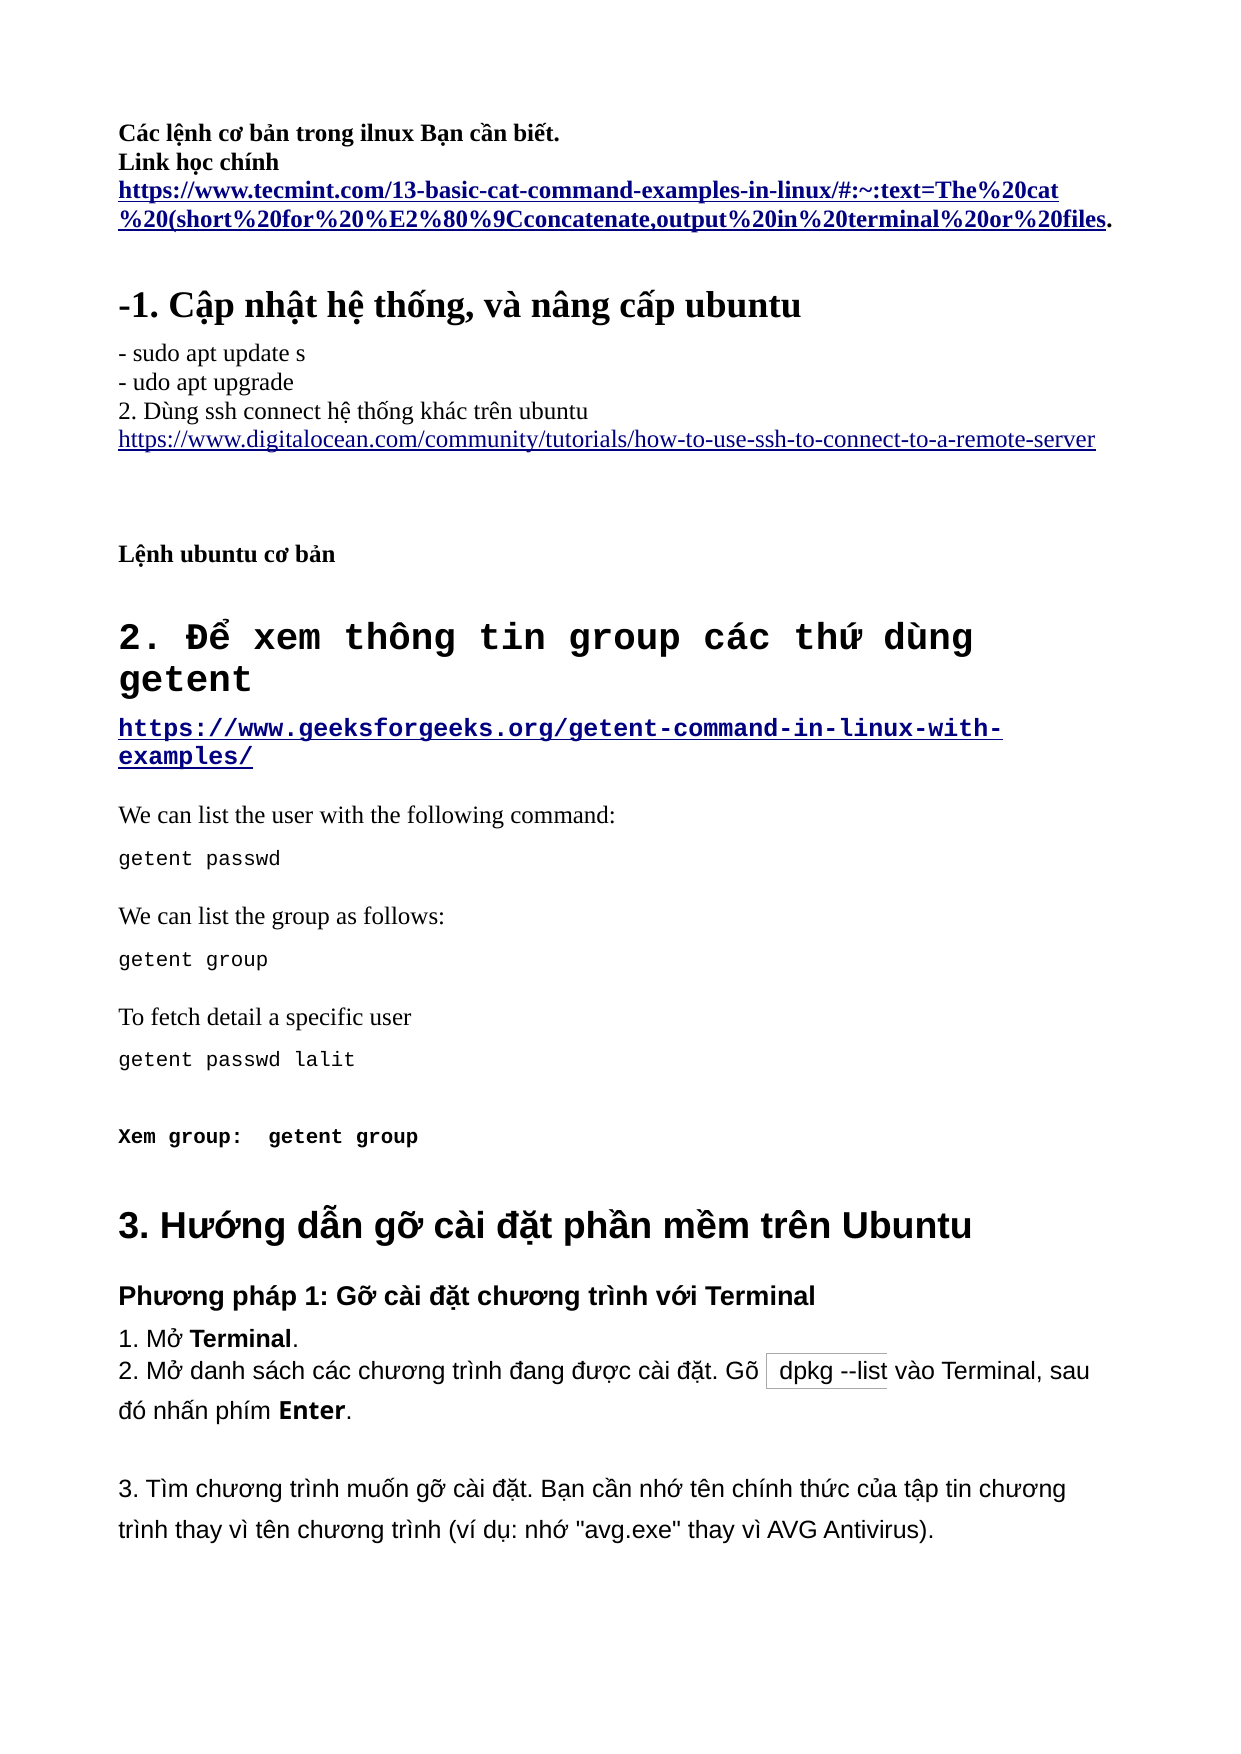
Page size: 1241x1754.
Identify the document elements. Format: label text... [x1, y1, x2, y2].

text 3. Tìm chương trình muốn gỡ cài đặt. Bạn cần nhớ tên chính thức của tập tin chương trình thay vì tên chương trình (ví dụ: nhớ "avg.exe" thay vì AVG Antivirus). [118, 1462, 1122, 1544]
text getent passwd lalit [118, 1049, 1122, 1073]
subtitle -1. Cập nhật hệ thống, và nâng cấp ubuntu [118, 283, 1122, 326]
text We can list the user with the following command: [118, 800, 1122, 829]
text Xem group: getent group [118, 1126, 1122, 1150]
text https://www.digitalocean.com/community/tutorials/how-to-use-ssh-to-connect-to-a-remote-server [118, 424, 1122, 453]
text getent group [118, 949, 1122, 972]
text 2. Dùng ssh connect hệ thống khác trên ubuntu [118, 396, 1122, 424]
text https://www.tecmint.com/13-basic-cat-command-examples-in-linux/#:~:text=The%20cat%20(short%20for%20%E2%80%9Cconcatenate,output%20in%20terminal%20or%20files. [118, 176, 1122, 233]
subtitle 3. Hướng dẫn gỡ cài đặt phần mềm trên Ubuntu [118, 1204, 1122, 1247]
subtitle 2. Để xem thông tin group các thứ dùng getent [118, 618, 1122, 703]
text - sudo apt update s [118, 338, 1122, 367]
text To fetch detail a specific user [118, 1002, 1122, 1031]
text https://www.geeksforgeeks.org/getent-command-in-linux-with-examples/ [118, 715, 1122, 772]
text getent passwd [118, 848, 1122, 872]
text - udo apt upgrade [118, 367, 1122, 396]
subtitle Phương pháp 1: Gỡ cài đặt chương trình với Terminal [118, 1280, 1122, 1311]
text 2. Mở danh sách các chương trình đang được cài đặt. Gõ dpkg --list vào Terminal, sau đó nhấn phím Enter. [118, 1353, 1122, 1427]
text We can list the group as follows: [118, 901, 1122, 930]
text Lệnh ubuntu cơ bản [118, 539, 1122, 568]
text Link học chính [118, 147, 1122, 176]
text Các lệnh cơ bản trong ilnux Bạn cần biết. [118, 118, 1122, 147]
text 1. Mở Terminal. [118, 1324, 1122, 1353]
